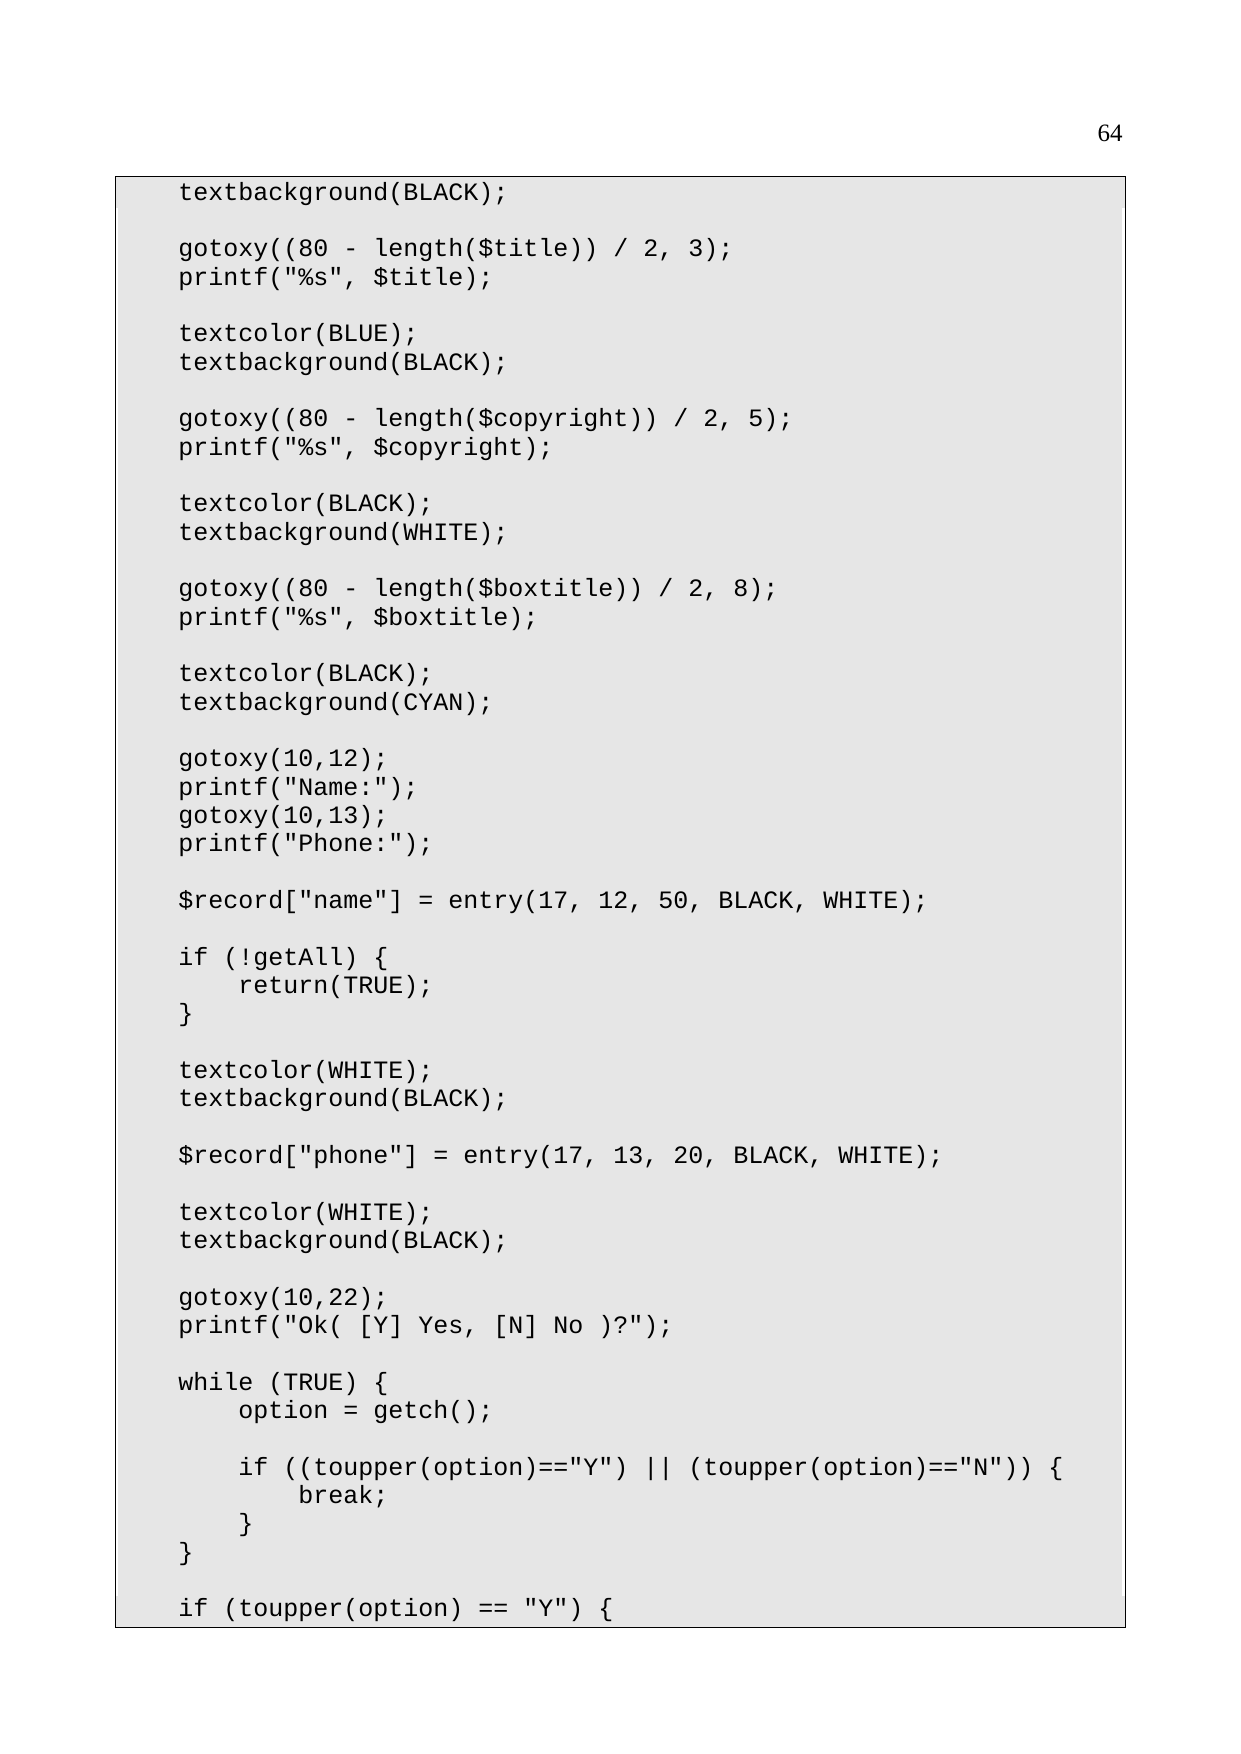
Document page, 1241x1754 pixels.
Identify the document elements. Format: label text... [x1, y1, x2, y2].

text option = getch(); [118, 1398, 1122, 1426]
text printf("%s", $boxtitle); [118, 604, 1122, 633]
text textcolor(BLUE); [118, 321, 1122, 349]
text break; [118, 1483, 1122, 1511]
text printf("Ok( [Y] Yes, [N] No )?"); [118, 1313, 1122, 1341]
text gotoxy(10,13); [118, 803, 1122, 831]
text textbackground(BLACK); [118, 1228, 1122, 1256]
text while (TRUE) { [118, 1369, 1122, 1398]
text $record["phone"] = entry(17, 13, 20, BLACK, WHITE); [118, 1143, 1122, 1171]
text textbackground(BLACK); [116, 177, 1125, 208]
text printf("Phone:"); [118, 831, 1122, 859]
text printf("Name:"); [118, 774, 1122, 803]
text } [118, 1539, 1122, 1568]
text textcolor(BLACK); [118, 491, 1122, 519]
text gotoxy(10,12); [118, 746, 1122, 774]
text textbackground(CYAN); [118, 689, 1122, 718]
text textcolor(WHITE); [118, 1058, 1122, 1086]
text printf("%s", $copyright); [118, 434, 1122, 463]
text $record["name"] = entry(17, 12, 50, BLACK, WHITE); [118, 888, 1122, 916]
text gotoxy((80 - length($copyright)) / 2, 5); [118, 406, 1122, 434]
text printf("%s", $title); [118, 264, 1122, 293]
text if ((toupper(option)=="Y") || (toupper(option)=="N")) { [118, 1454, 1122, 1483]
text } [118, 1001, 1122, 1029]
text textbackground(BLACK); [118, 349, 1122, 378]
text textbackground(BLACK); [118, 1086, 1122, 1114]
text gotoxy((80 - length($title)) / 2, 3); [118, 236, 1122, 264]
text gotoxy((80 - length($boxtitle)) / 2, 8); [118, 576, 1122, 604]
text textbackground(WHITE); [118, 519, 1122, 548]
text return(TRUE); [118, 973, 1122, 1001]
text } [118, 1511, 1122, 1539]
text textcolor(WHITE); [118, 1199, 1122, 1228]
text if (!getAll) { [118, 944, 1122, 973]
text textcolor(BLACK); [118, 661, 1122, 689]
text if (toupper(option) == "Y") { [116, 1593, 1125, 1627]
text gotoxy(10,22); [118, 1284, 1122, 1313]
